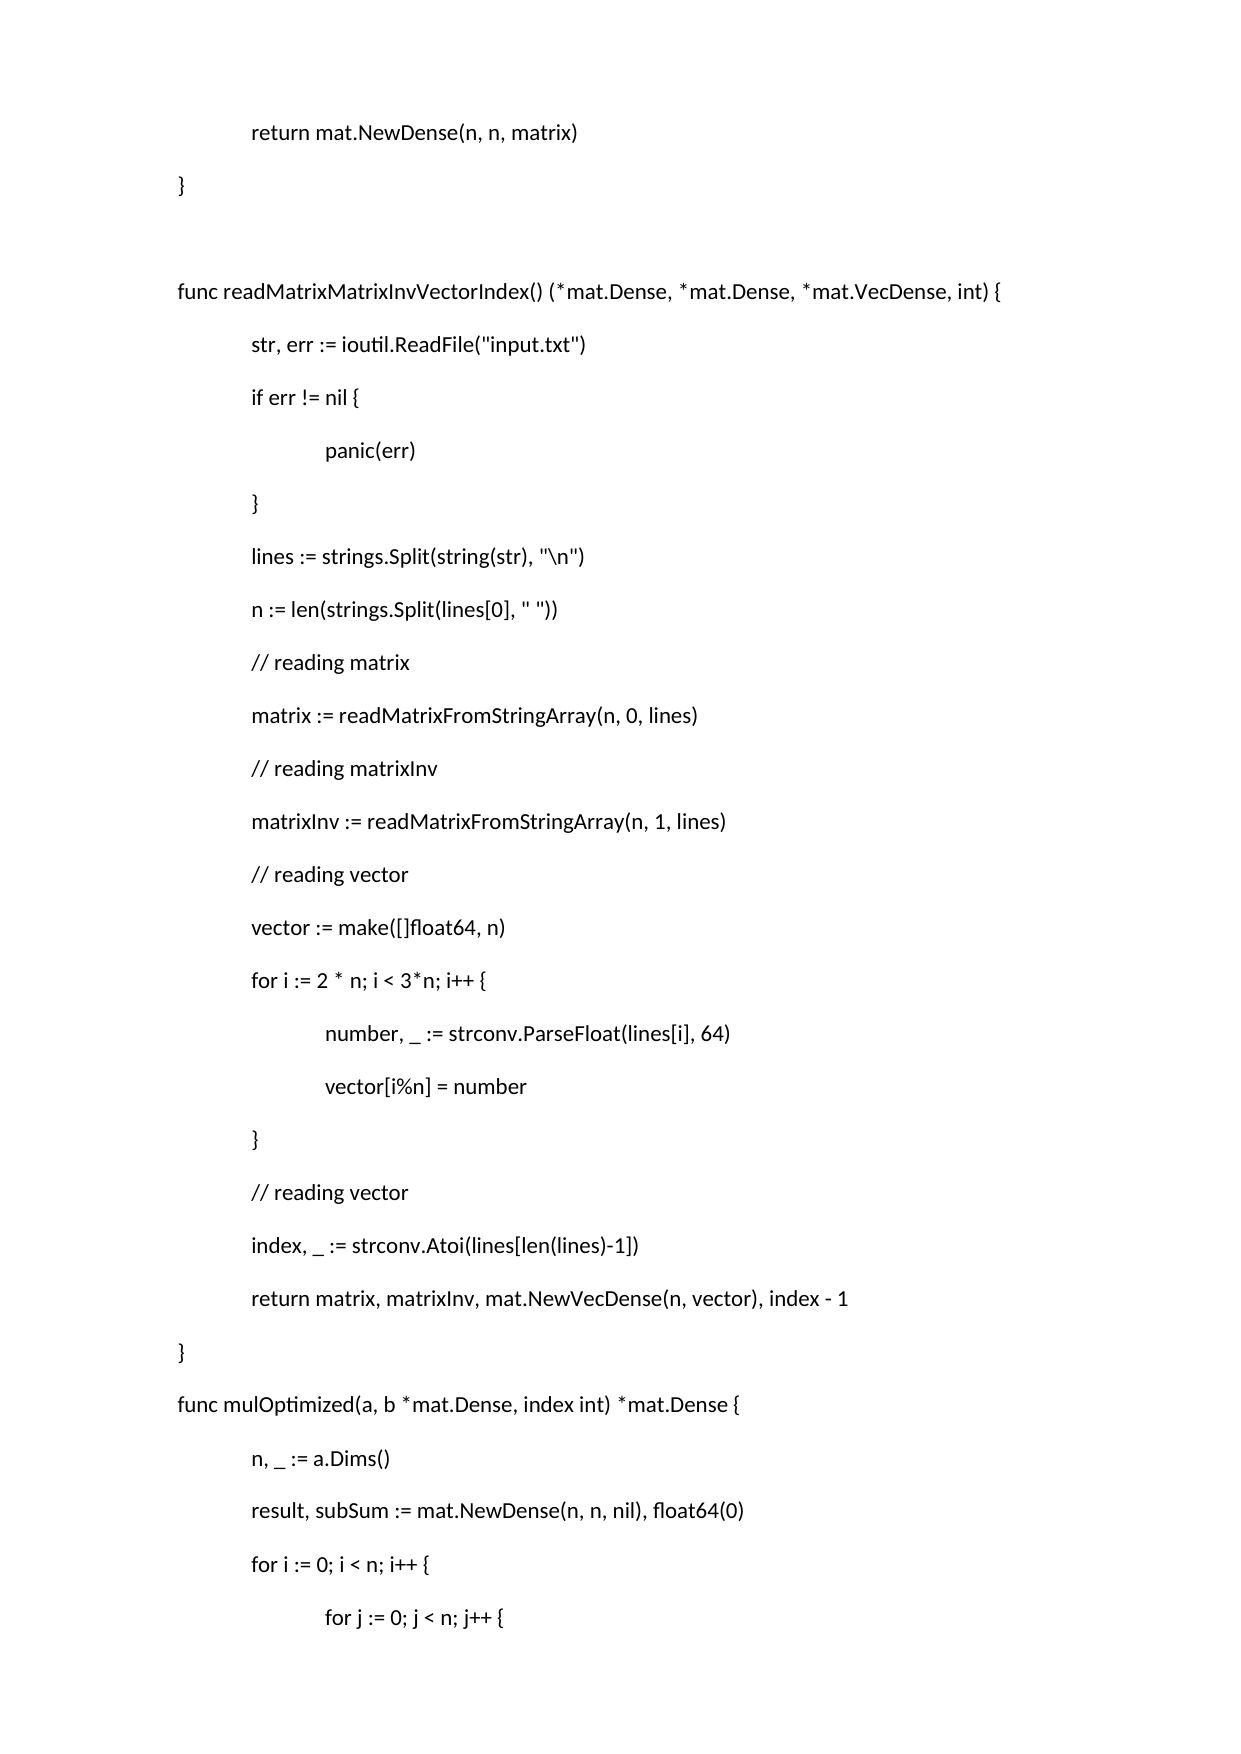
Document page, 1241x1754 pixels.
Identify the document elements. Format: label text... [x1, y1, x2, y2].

text // reading vector [177, 860, 1152, 888]
text for i := 0; i < n; i++ { [177, 1550, 1152, 1578]
text lines := strings.Split(string(str), "\n") [177, 542, 1152, 570]
text str, err := ioutil.ReadFile("input.txt") [177, 330, 1152, 358]
text result, subSum := mat.NewDense(n, n, nil), float64(0) [177, 1497, 1152, 1525]
text vector[i%n] = number [177, 1072, 1152, 1101]
text // reading matrixInv [177, 754, 1152, 782]
text for i := 2 * n; i < 3*n; i++ { [177, 966, 1152, 994]
text for j := 0; j < n; j++ { [177, 1603, 1152, 1631]
text // reading vector [177, 1178, 1152, 1207]
text } [177, 489, 1152, 517]
text } [177, 1338, 1152, 1366]
text } [177, 1126, 1152, 1153]
text vector := make([]float64, n) [177, 913, 1152, 941]
text } [177, 171, 1152, 199]
text func readMatrixMatrixInvVectorIndex() (*mat.Dense, *mat.Dense, *mat.VecDense, int) { [177, 277, 1152, 305]
text matrixInv := readMatrixFromStringArray(n, 1, lines) [177, 807, 1152, 835]
text panic(err) [177, 436, 1152, 464]
text index, _ := strconv.Atoi(lines[len(lines)-1]) [177, 1232, 1152, 1259]
text matrix := readMatrixFromStringArray(n, 0, lines) [177, 701, 1152, 729]
text n := len(strings.Split(lines[0], " ")) [177, 595, 1152, 623]
text return mat.NewDense(n, n, matrix) [177, 118, 1152, 146]
text // reading matrix [177, 648, 1152, 676]
text n, _ := a.Dims() [177, 1444, 1152, 1472]
text return matrix, matrixInv, mat.NewVecDense(n, vector), index - 1 [177, 1284, 1152, 1313]
text if err != nil { [177, 383, 1152, 411]
text number, _ := strconv.ParseFloat(lines[i], 64) [177, 1019, 1152, 1047]
text func mulOptimized(a, b *mat.Dense, index int) *mat.Dense { [177, 1391, 1152, 1419]
